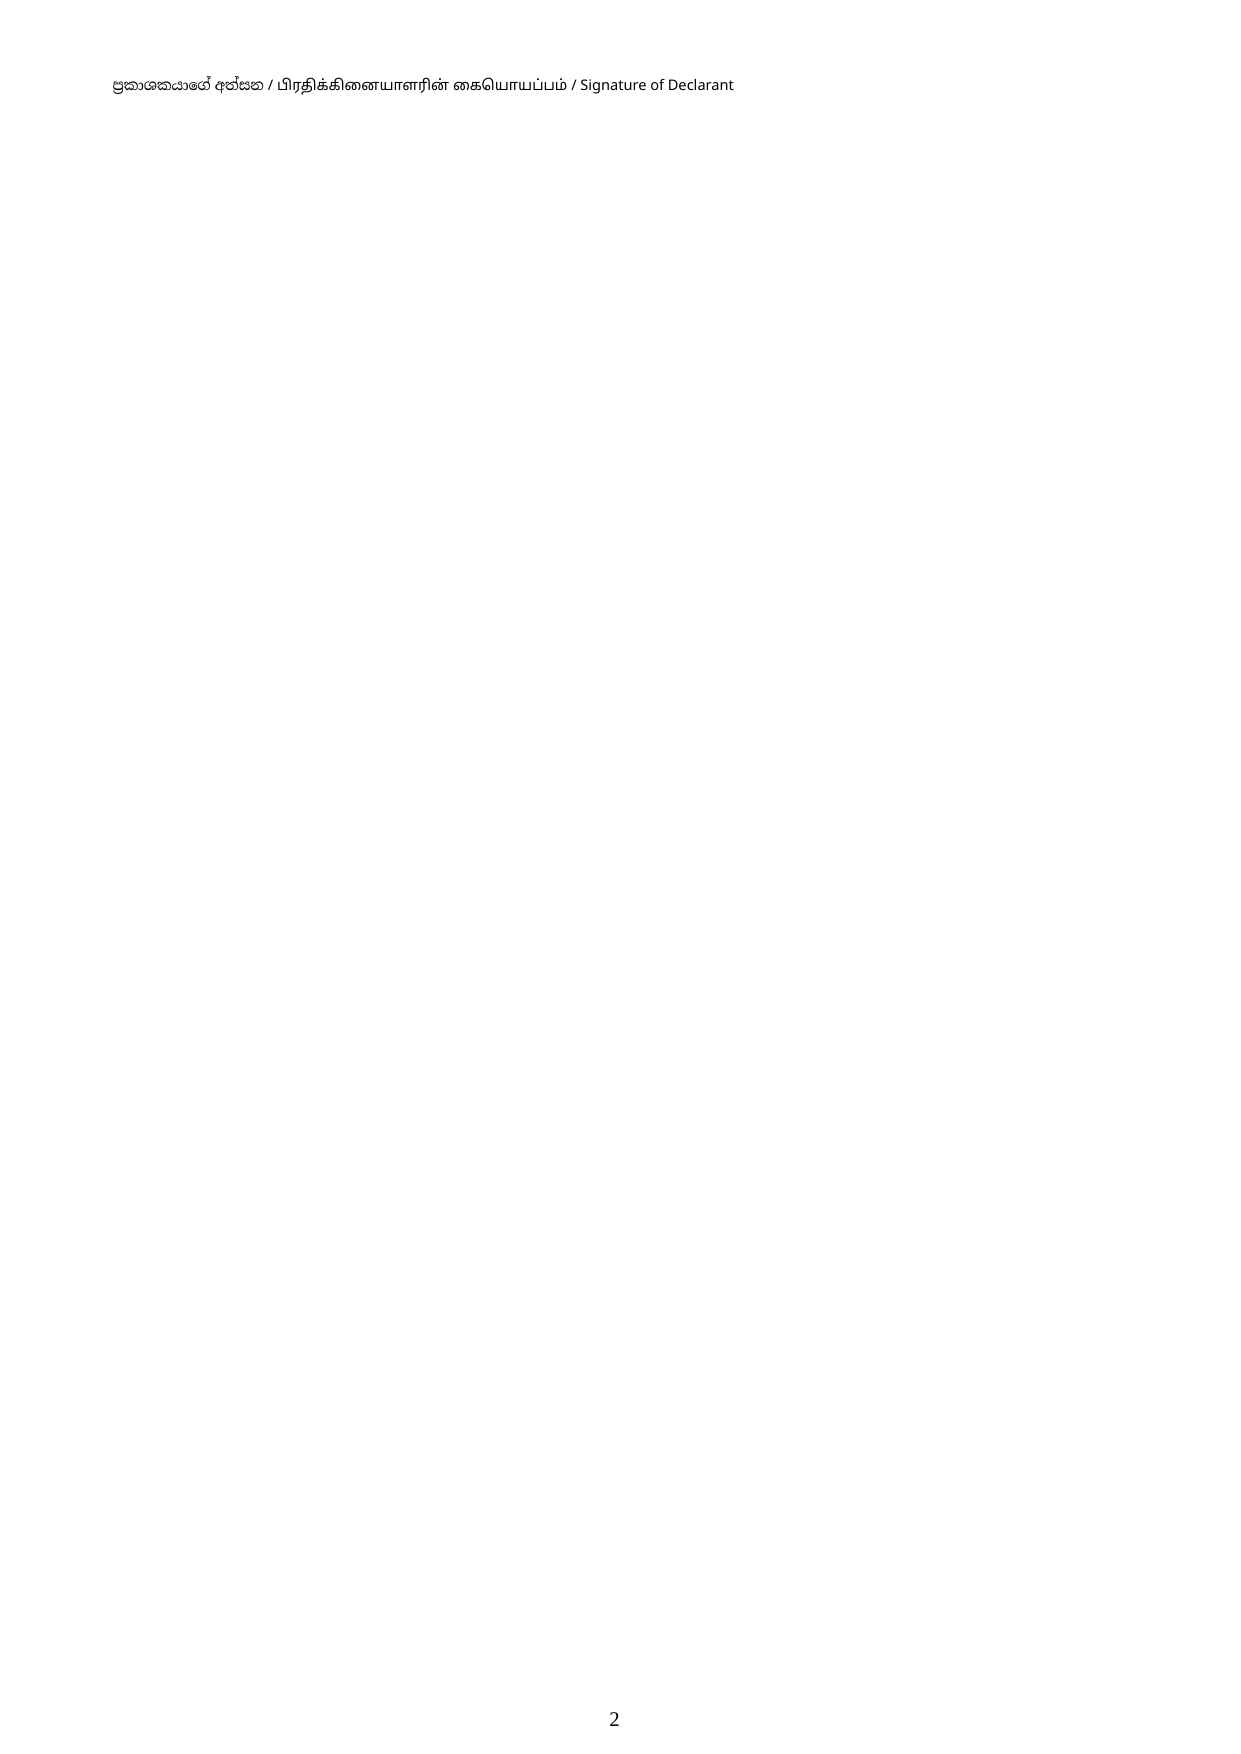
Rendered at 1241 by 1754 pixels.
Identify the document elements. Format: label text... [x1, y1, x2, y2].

text ප්‍රකාශකයාගේ අත්සන / பிரதிக்கினையாளரின் கையொயப்பம் / Signature of Declarant [112, 75, 1203, 96]
